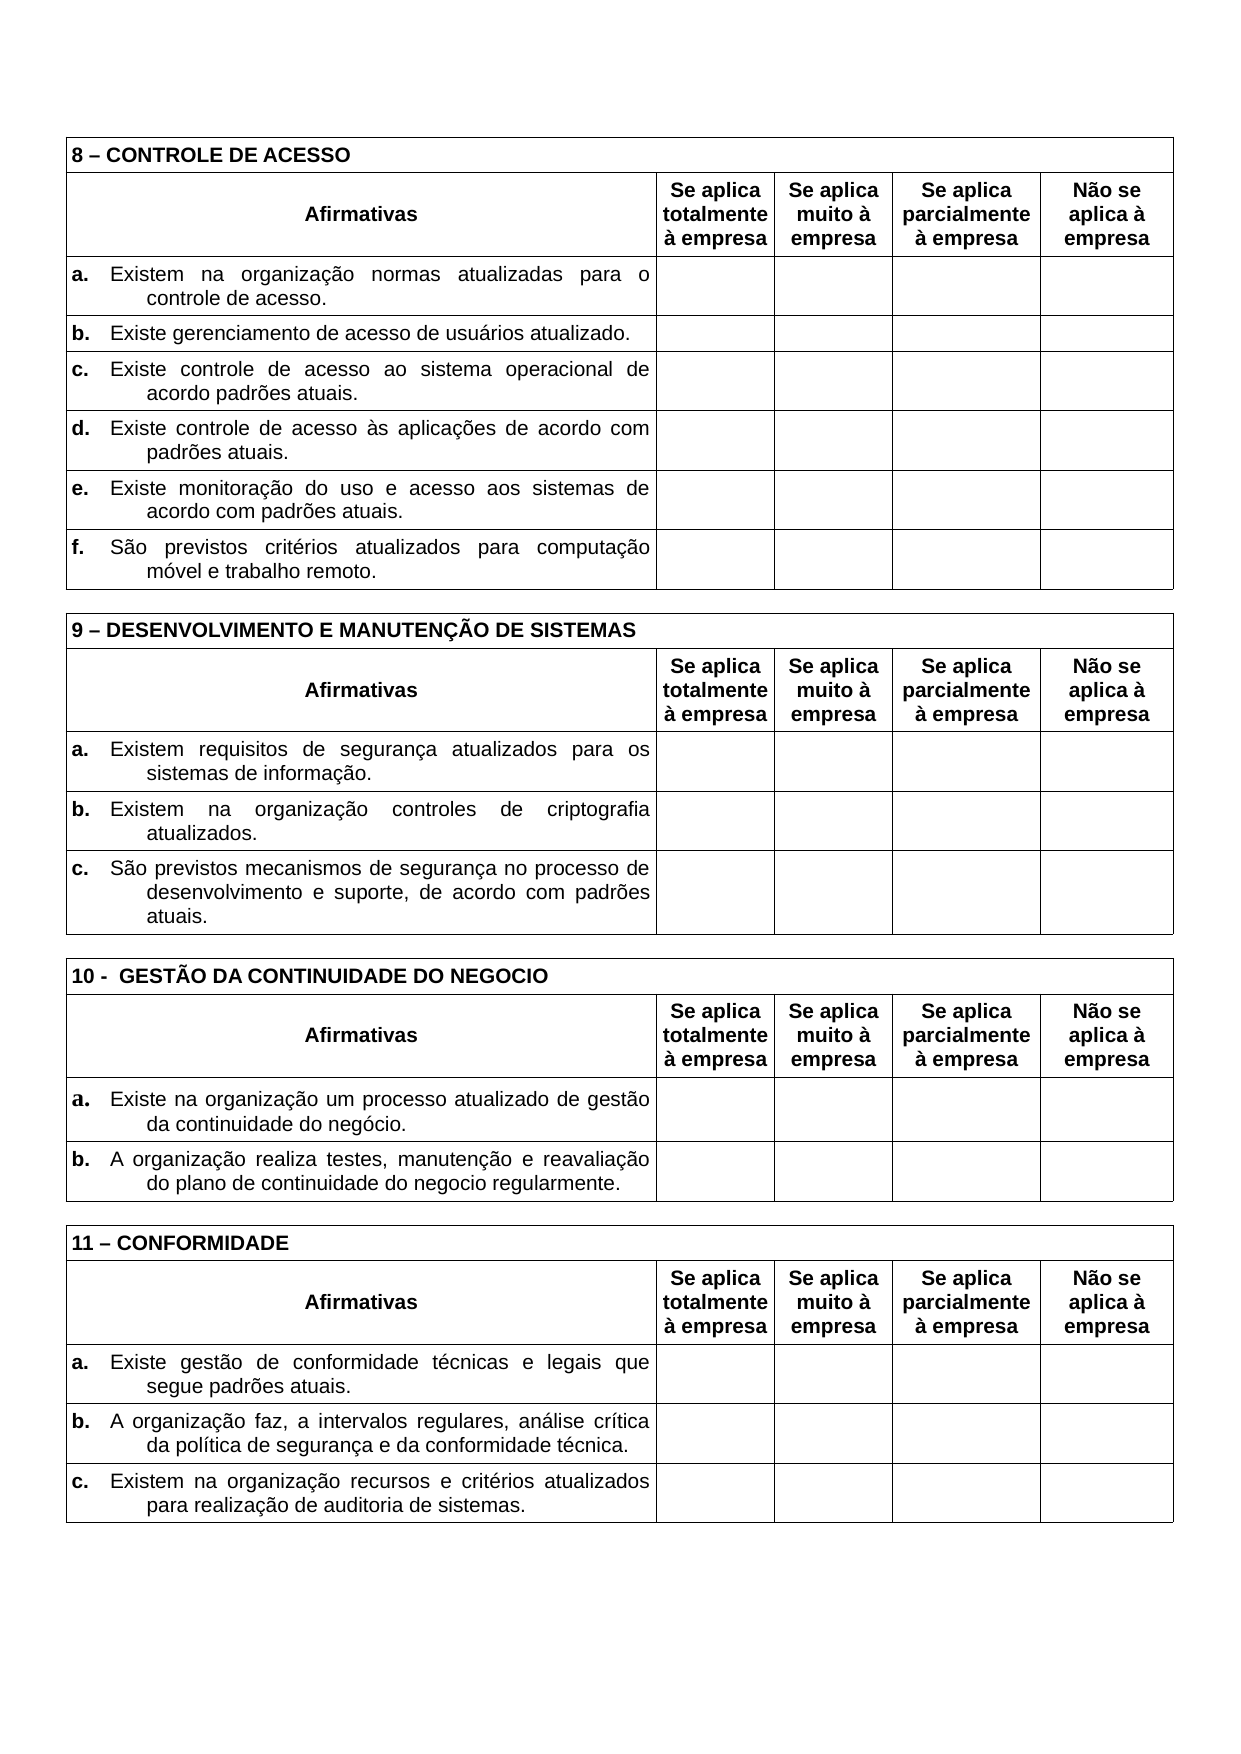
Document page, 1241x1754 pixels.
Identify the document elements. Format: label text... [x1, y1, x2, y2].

table_cell [775, 1142, 892, 1201]
table_cell Existe na organização um processo atualizado de gestão da continuidade do negócio. [67, 1078, 656, 1141]
table_cell A organização faz, a intervalos regulares, análise crítica da política de segurança e da conformidade técnica. [67, 1404, 656, 1463]
table_header 8 – CONTROLE DE ACESSO [67, 138, 1173, 172]
table_cell [775, 411, 892, 469]
table_cell [775, 471, 892, 529]
table_cell Existem na organização normas atualizadas para o controle de acesso. [67, 257, 656, 315]
table_cell [893, 316, 1040, 351]
table_cell [775, 257, 892, 315]
table_cell Se aplica muito à empresa [775, 995, 892, 1077]
table_cell [1041, 1078, 1173, 1141]
table_cell Não se aplica à empresa [1041, 1261, 1173, 1344]
table_cell [775, 792, 892, 850]
table_cell [657, 1078, 774, 1141]
table_cell [893, 792, 1040, 850]
table_cell [775, 316, 892, 351]
table_cell [657, 792, 774, 850]
table_cell [657, 1464, 774, 1522]
table_cell Se aplica parcialmente à empresa [893, 1261, 1040, 1344]
table_cell [657, 257, 774, 315]
table_cell [1041, 316, 1173, 351]
table_cell Existe monitoração do uso e acesso aos sistemas de acordo com padrões atuais. [67, 471, 656, 529]
table_cell [775, 1078, 892, 1141]
table_cell Existem na organização recursos e critérios atualizados para realização de auditoria de sistemas. [67, 1464, 656, 1522]
table_cell Se aplica totalmente à empresa [657, 649, 774, 731]
table_cell Não se aplica à empresa [1041, 995, 1173, 1077]
table_cell [1041, 471, 1173, 529]
table_cell Afirmativas [67, 649, 656, 731]
table_cell [893, 1404, 1040, 1463]
table_cell Existe controle de acesso às aplicações de acordo com padrões atuais. [67, 411, 656, 469]
table_cell [657, 732, 774, 791]
table_cell [1041, 1142, 1173, 1201]
table_cell [1041, 851, 1173, 934]
table_cell [893, 411, 1040, 469]
table_cell Se aplica parcialmente à empresa [893, 649, 1040, 731]
table_cell [893, 732, 1040, 791]
table_header 9 – DESENVOLVIMENTO E MANUTENÇÃO DE SISTEMAS [67, 614, 1173, 648]
table_cell [657, 1404, 774, 1463]
table_cell [1041, 257, 1173, 315]
table_cell [657, 1142, 774, 1201]
table_cell Se aplica totalmente à empresa [657, 995, 774, 1077]
table_cell [893, 1142, 1040, 1201]
table_cell [893, 471, 1040, 529]
table_cell Se aplica parcialmente à empresa [893, 995, 1040, 1077]
table_cell Se aplica muito à empresa [775, 649, 892, 731]
table_cell [775, 851, 892, 934]
table_cell [893, 530, 1040, 588]
table_cell [1041, 732, 1173, 791]
table_cell [657, 1345, 774, 1403]
table_cell Afirmativas [67, 1261, 656, 1344]
table_cell [775, 732, 892, 791]
table_cell [1041, 352, 1173, 410]
table_cell [1041, 530, 1173, 588]
table_cell [775, 352, 892, 410]
table_cell [893, 1078, 1040, 1141]
table_header 11 – CONFORMIDADE [67, 1226, 1173, 1260]
table_cell [1041, 1404, 1173, 1463]
table_cell Se aplica muito à empresa [775, 173, 892, 256]
table_cell Se aplica totalmente à empresa [657, 173, 774, 256]
table_cell Afirmativas [67, 173, 656, 256]
table_cell [1041, 1345, 1173, 1403]
table_cell São previstos mecanismos de segurança no processo de desenvolvimento e suporte, de acordo com padrões atuais. [67, 851, 656, 934]
table_cell [657, 530, 774, 588]
table_cell [775, 530, 892, 588]
table_cell [893, 1464, 1040, 1522]
table_cell Se aplica totalmente à empresa [657, 1261, 774, 1344]
table_cell [893, 851, 1040, 934]
table_cell [657, 851, 774, 934]
table_header 10 - GESTÃO DA CONTINUIDADE DO NEGOCIO [67, 959, 1173, 993]
table_cell Existe controle de acesso ao sistema operacional de acordo padrões atuais. [67, 352, 656, 410]
table_cell São previstos critérios atualizados para computação móvel e trabalho remoto. [67, 530, 656, 588]
table_cell Se aplica parcialmente à empresa [893, 173, 1040, 256]
table_cell Afirmativas [67, 995, 656, 1077]
table_cell [893, 257, 1040, 315]
table_cell Se aplica muito à empresa [775, 1261, 892, 1344]
table_cell Existe gerenciamento de acesso de usuários atualizado. [67, 316, 656, 351]
table_cell [657, 352, 774, 410]
table_cell [657, 411, 774, 469]
table_cell [1041, 792, 1173, 850]
table_cell [775, 1464, 892, 1522]
table_cell Não se aplica à empresa [1041, 173, 1173, 256]
table_cell Existem na organização controles de criptografia atualizados. [67, 792, 656, 850]
table_cell [1041, 411, 1173, 469]
table_cell A organização realiza testes, manutenção e reavaliação do plano de continuidade do negocio regularmente. [67, 1142, 656, 1201]
table_cell [893, 352, 1040, 410]
table_cell Não se aplica à empresa [1041, 649, 1173, 731]
table_cell Existe gestão de conformidade técnicas e legais que segue padrões atuais. [67, 1345, 656, 1403]
table_cell [893, 1345, 1040, 1403]
table_cell [775, 1345, 892, 1403]
table_cell [775, 1404, 892, 1463]
table_cell Existem requisitos de segurança atualizados para os sistemas de informação. [67, 732, 656, 791]
table_cell [1041, 1464, 1173, 1522]
table_cell [657, 471, 774, 529]
table_cell [657, 316, 774, 351]
